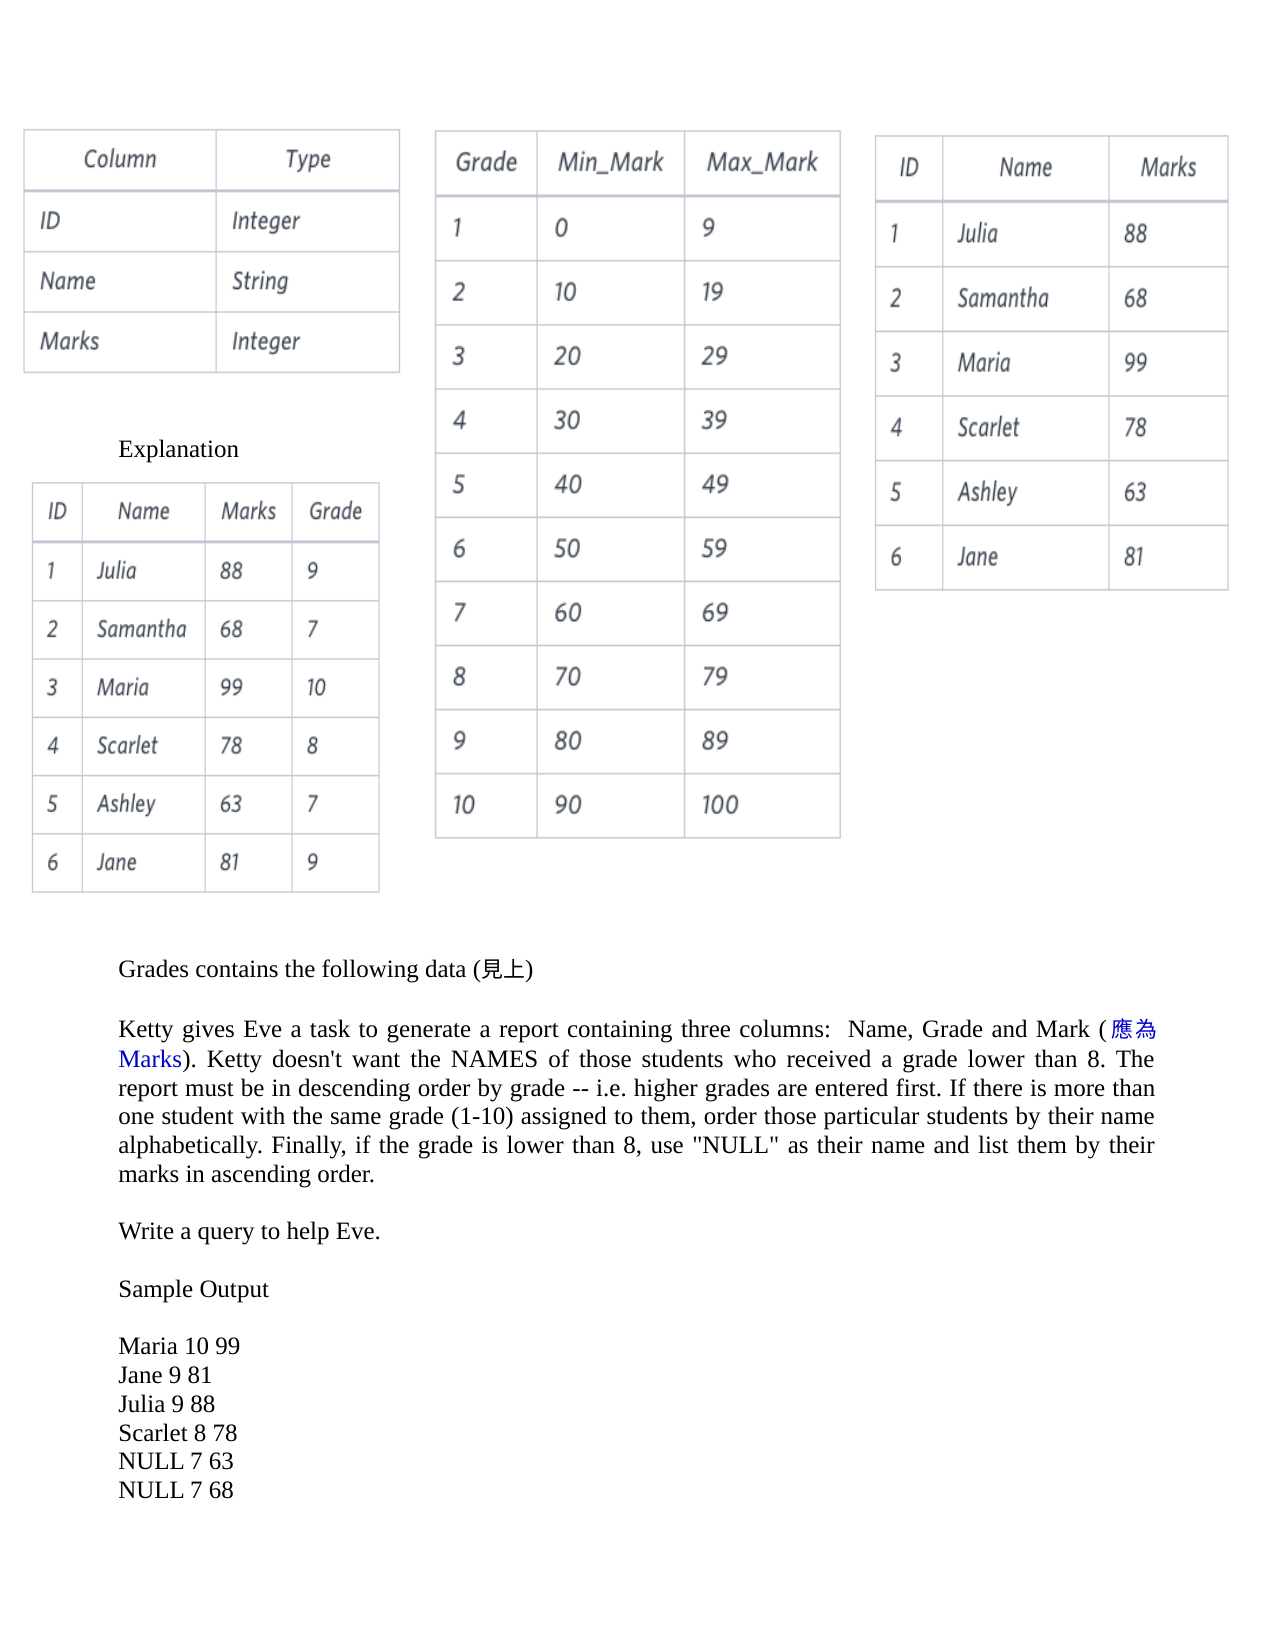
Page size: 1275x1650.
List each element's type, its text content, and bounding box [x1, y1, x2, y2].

text Julia 9 88 [118, 1389, 1157, 1418]
picture [25, 471, 389, 903]
picture [16, 119, 409, 385]
text Jane 9 81 [118, 1360, 1157, 1389]
text Scarlet 8 78 [118, 1418, 1157, 1446]
text Explanation [118, 434, 427, 463]
text NULL 7 63 [118, 1446, 1157, 1475]
text NULL 7 68 [118, 1475, 1157, 1504]
text Maria 10 99 [118, 1331, 1157, 1360]
text [856, 434, 868, 463]
text Ketty gives Eve a task to generate a report containing three columns: Name, Grade and Mark (應為Marks). Ketty doesn't want the NAMES of those students who received a grade lower than 8. The report must be in descending order by grade -- i.e. higher grades are entered first. If there is more than one student with the same grade (1-10) assigned to them, order those particular students by their name alphabetically. Finally, if the grade is lower than 8, use "NULL" as their name and list them by their marks in ascending order. [118, 1012, 1157, 1188]
text Write a query to help Eve. [118, 1216, 1157, 1245]
text Grades contains the following data (見上) [118, 952, 1157, 983]
text Sample Output [118, 1274, 1157, 1303]
picture [427, 118, 856, 853]
picture [868, 126, 1237, 602]
